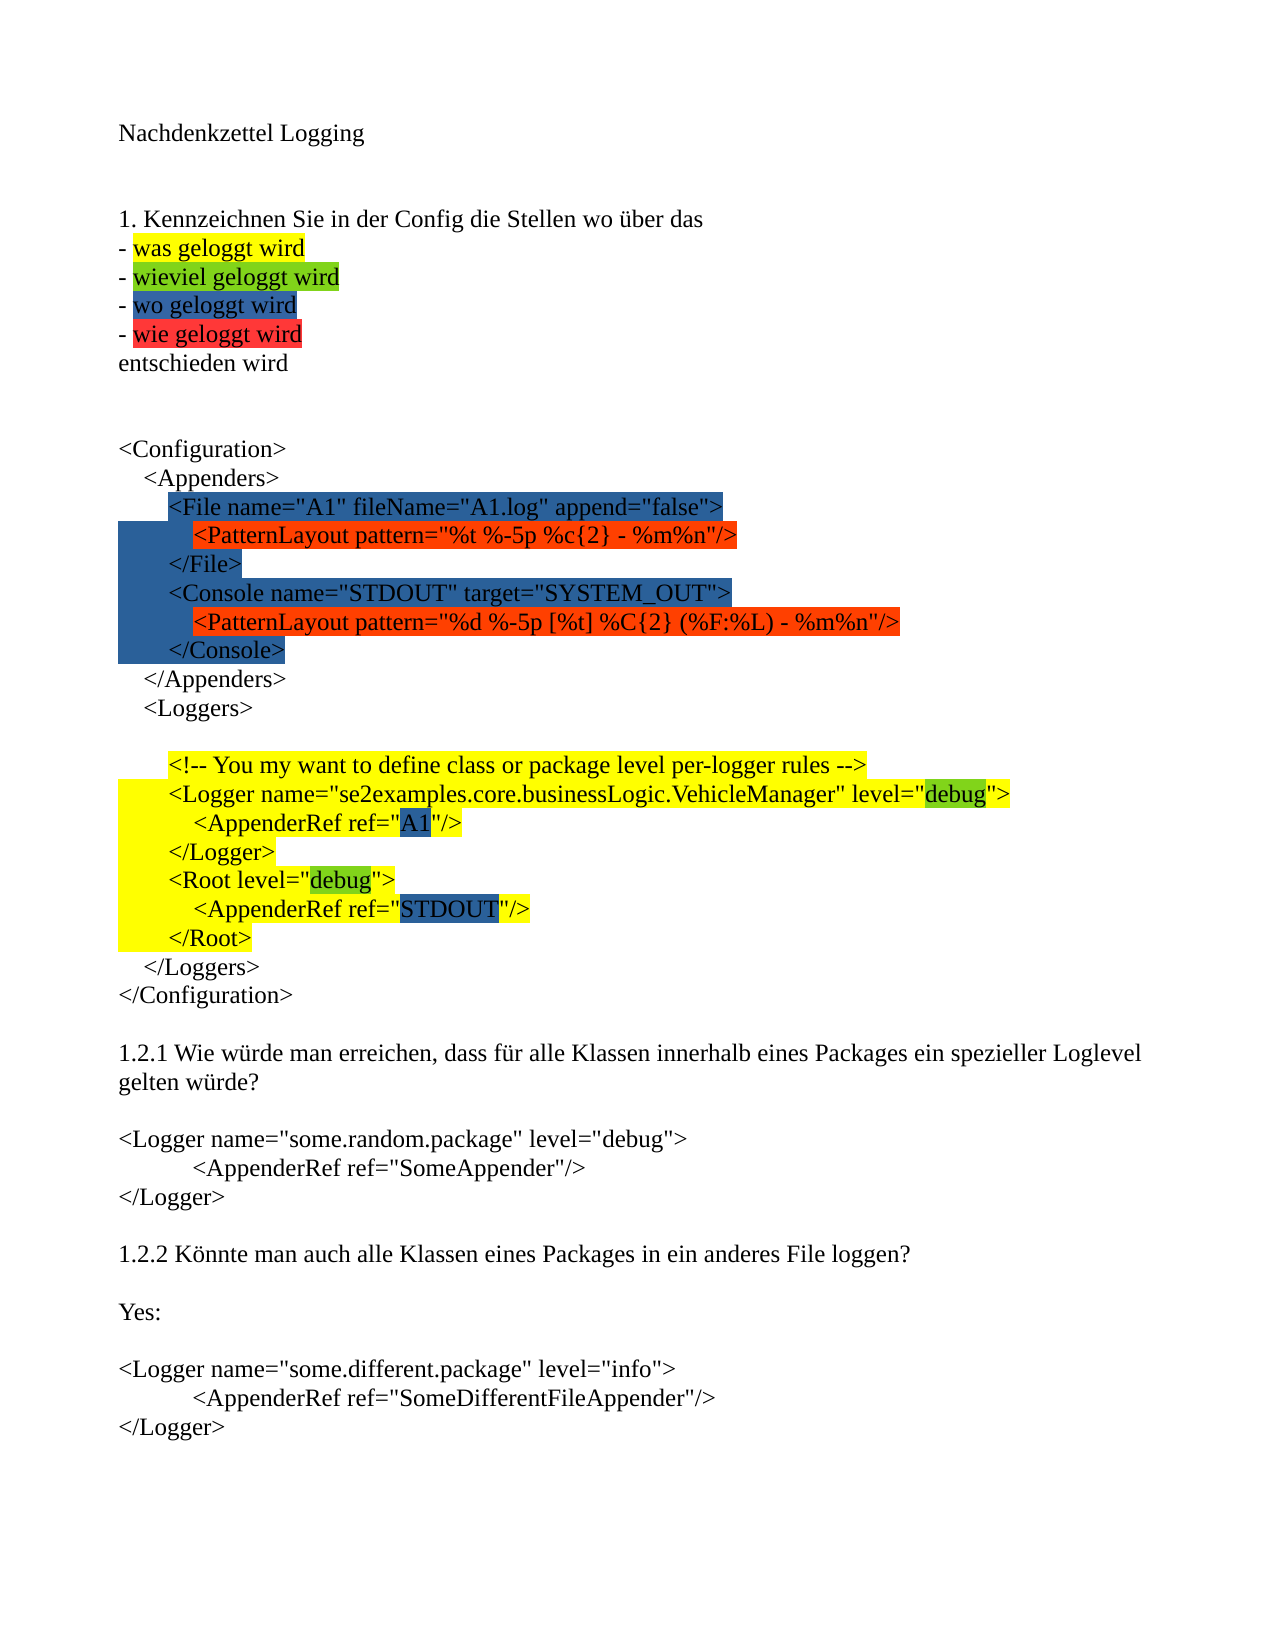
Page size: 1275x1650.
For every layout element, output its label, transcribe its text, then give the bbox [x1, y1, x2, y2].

text <Logger name="se2examples.core.businessLogic.VehicleManager" level="debug"> [118, 779, 1157, 808]
text </File> [118, 549, 1157, 578]
text </Root> [118, 923, 1157, 952]
text </Console> [118, 636, 1157, 664]
text - wie geloggt wird [118, 319, 1157, 348]
text <File name="A1" fileName="A1.log" append="false"> [118, 492, 1157, 521]
text <Console name="STDOUT" target="SYSTEM_OUT"> [118, 578, 1157, 607]
text <Logger name="some.random.package" level="debug"> [118, 1124, 1157, 1153]
text Yes: [118, 1297, 1157, 1326]
text <Appenders> [118, 463, 1157, 492]
text Nachdenkzettel Logging [118, 118, 1157, 147]
text entschieden wird [118, 348, 1157, 377]
text </Appenders> [118, 664, 1157, 693]
text </Logger> [118, 837, 1157, 866]
text <PatternLayout pattern="%d %-5p [%t] %C{2} (%F:%L) - %m%n"/> [118, 607, 1157, 636]
text <Loggers> [118, 693, 1157, 722]
text - was geloggt wird [118, 233, 1157, 262]
text </Logger> [118, 1412, 1157, 1441]
text </Logger> [118, 1182, 1157, 1211]
text <PatternLayout pattern="%t %-5p %c{2} - %m%n"/> [118, 521, 1157, 549]
text 1. Kennzeichnen Sie in der Config die Stellen wo über das [118, 204, 1157, 233]
text <Configuration> [118, 434, 1157, 463]
text <AppenderRef ref="STDOUT"/> [118, 894, 1157, 923]
text <AppenderRef ref="SomeDifferentFileAppender"/> [118, 1383, 1157, 1412]
text </Configuration> [118, 981, 1157, 1009]
text 1.2.1 Wie würde man erreichen, dass für alle Klassen innerhalb eines Packages ein spezieller Loglevel gelten würde? [118, 1038, 1157, 1096]
text <Logger name="some.different.package" level="info"> [118, 1354, 1157, 1383]
text - wieviel geloggt wird [118, 262, 1157, 291]
text <Root level="debug"> [118, 866, 1157, 894]
text <!-- You my want to define class or package level per-logger rules --> [118, 751, 1157, 779]
text </Loggers> [118, 952, 1157, 981]
text <AppenderRef ref="SomeAppender"/> [118, 1153, 1157, 1182]
text - wo geloggt wird [118, 291, 1157, 319]
text 1.2.2 Könnte man auch alle Klassen eines Packages in ein anderes File loggen? [118, 1239, 1157, 1268]
text <AppenderRef ref="A1"/> [118, 808, 1157, 837]
